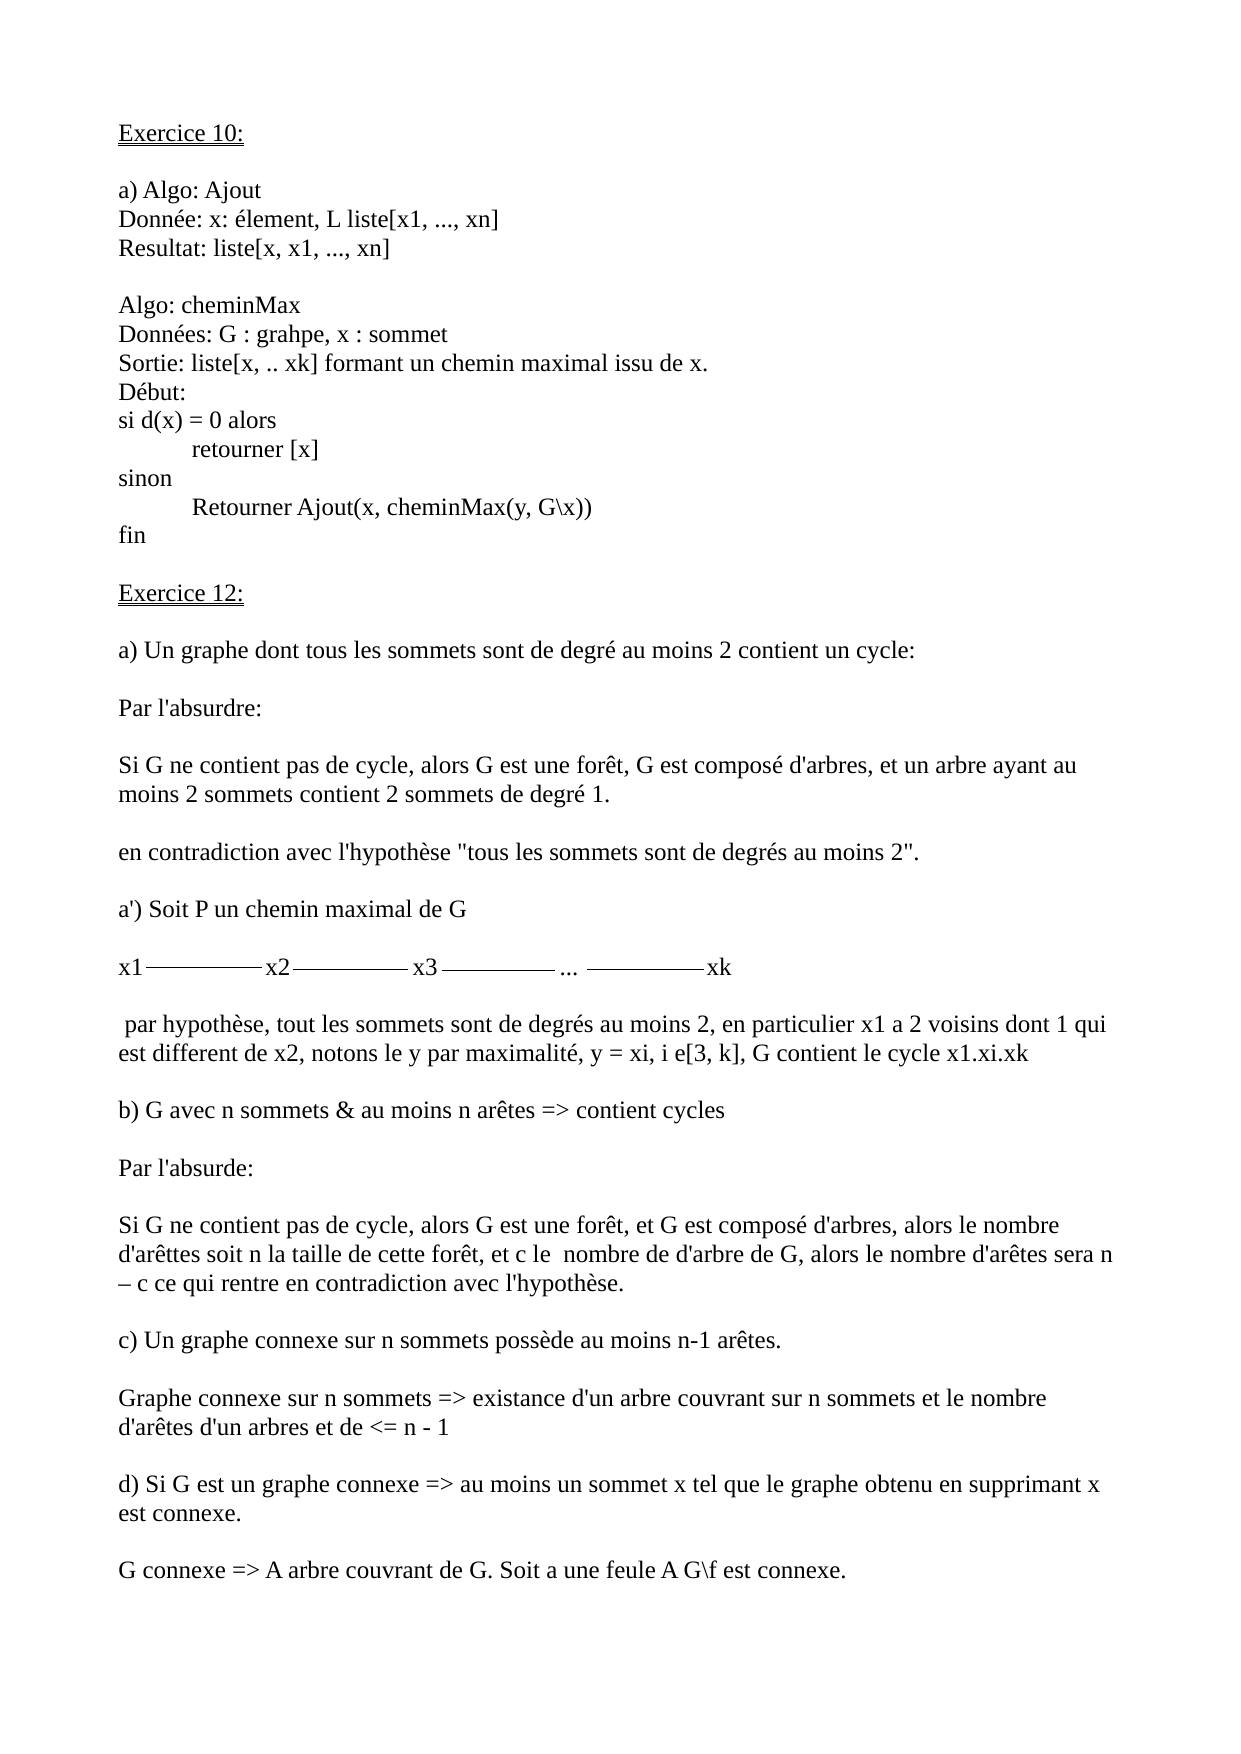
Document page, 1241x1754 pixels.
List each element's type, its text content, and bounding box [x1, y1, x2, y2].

text Par l'absurdre: [118, 693, 1122, 722]
text si d(x) = 0 alors [118, 406, 1122, 434]
text Exercice 12: [118, 578, 1122, 607]
text Si G ne contient pas de cycle, alors G est une forêt, G est composé d'arbres, et un arbre ayant au moins 2 sommets contient 2 sommets de degré 1. [118, 751, 1122, 808]
text Exercice 10: [118, 118, 1122, 147]
text Graphe connexe sur n sommets => existance d'un arbre couvrant sur n sommets et le nombre d'arêtes d'un arbres et de <= n - 1 [118, 1383, 1122, 1441]
text Algo: cheminMax [118, 291, 1122, 319]
text retourner [x] [118, 434, 1122, 463]
text c) Un graphe connexe sur n sommets possède au moins n-1 arêtes. [118, 1326, 1122, 1354]
text Resultat: liste[x, x1, ..., xn] [118, 233, 1122, 262]
text en contradiction avec l'hypothèse "tous les sommets sont de degrés au moins 2". [118, 837, 1122, 866]
text Donnée: x: élement, L liste[x1, ..., xn] [118, 204, 1122, 233]
text Données: G : grahpe, x : sommet [118, 319, 1122, 348]
text d) Si G est un graphe connexe => au moins un sommet x tel que le graphe obtenu en supprimant x est connexe. [118, 1469, 1122, 1527]
text Retourner Ajout(x, cheminMax(y, G\x)) [118, 492, 1122, 521]
text par hypothèse, tout les sommets sont de degrés au moins 2, en particulier x1 a 2 voisins dont 1 qui est different de x2, notons le y par maximalité, y = xi, i e[3, k], G contient le cycle x1.xi.xk [118, 1009, 1122, 1067]
text a') Soit P un chemin maximal de G [118, 894, 1122, 923]
text a) Un graphe dont tous les sommets sont de degré au moins 2 contient un cycle: [118, 636, 1122, 664]
text Sortie: liste[x, .. xk] formant un chemin maximal issu de x. [118, 348, 1122, 377]
text a) Algo: Ajout [118, 176, 1122, 204]
text x1 x2 x3 ... xk [118, 952, 1122, 981]
text b) G avec n sommets & au moins n arêtes => contient cycles [118, 1096, 1122, 1124]
text Par l'absurde: [118, 1153, 1122, 1182]
text Si G ne contient pas de cycle, alors G est une forêt, et G est composé d'arbres, alors le nombre d'arêttes soit n la taille de cette forêt, et c le nombre de d'arbre de G, alors le nombre d'arêtes sera n – c ce qui rentre en contradiction avec l'hypothèse. [118, 1211, 1122, 1297]
text sinon [118, 463, 1122, 492]
text fin [118, 521, 1122, 549]
text G connexe => A arbre couvrant de G. Soit a une feule A G\f est connexe. [118, 1556, 1122, 1584]
text Début: [118, 377, 1122, 406]
